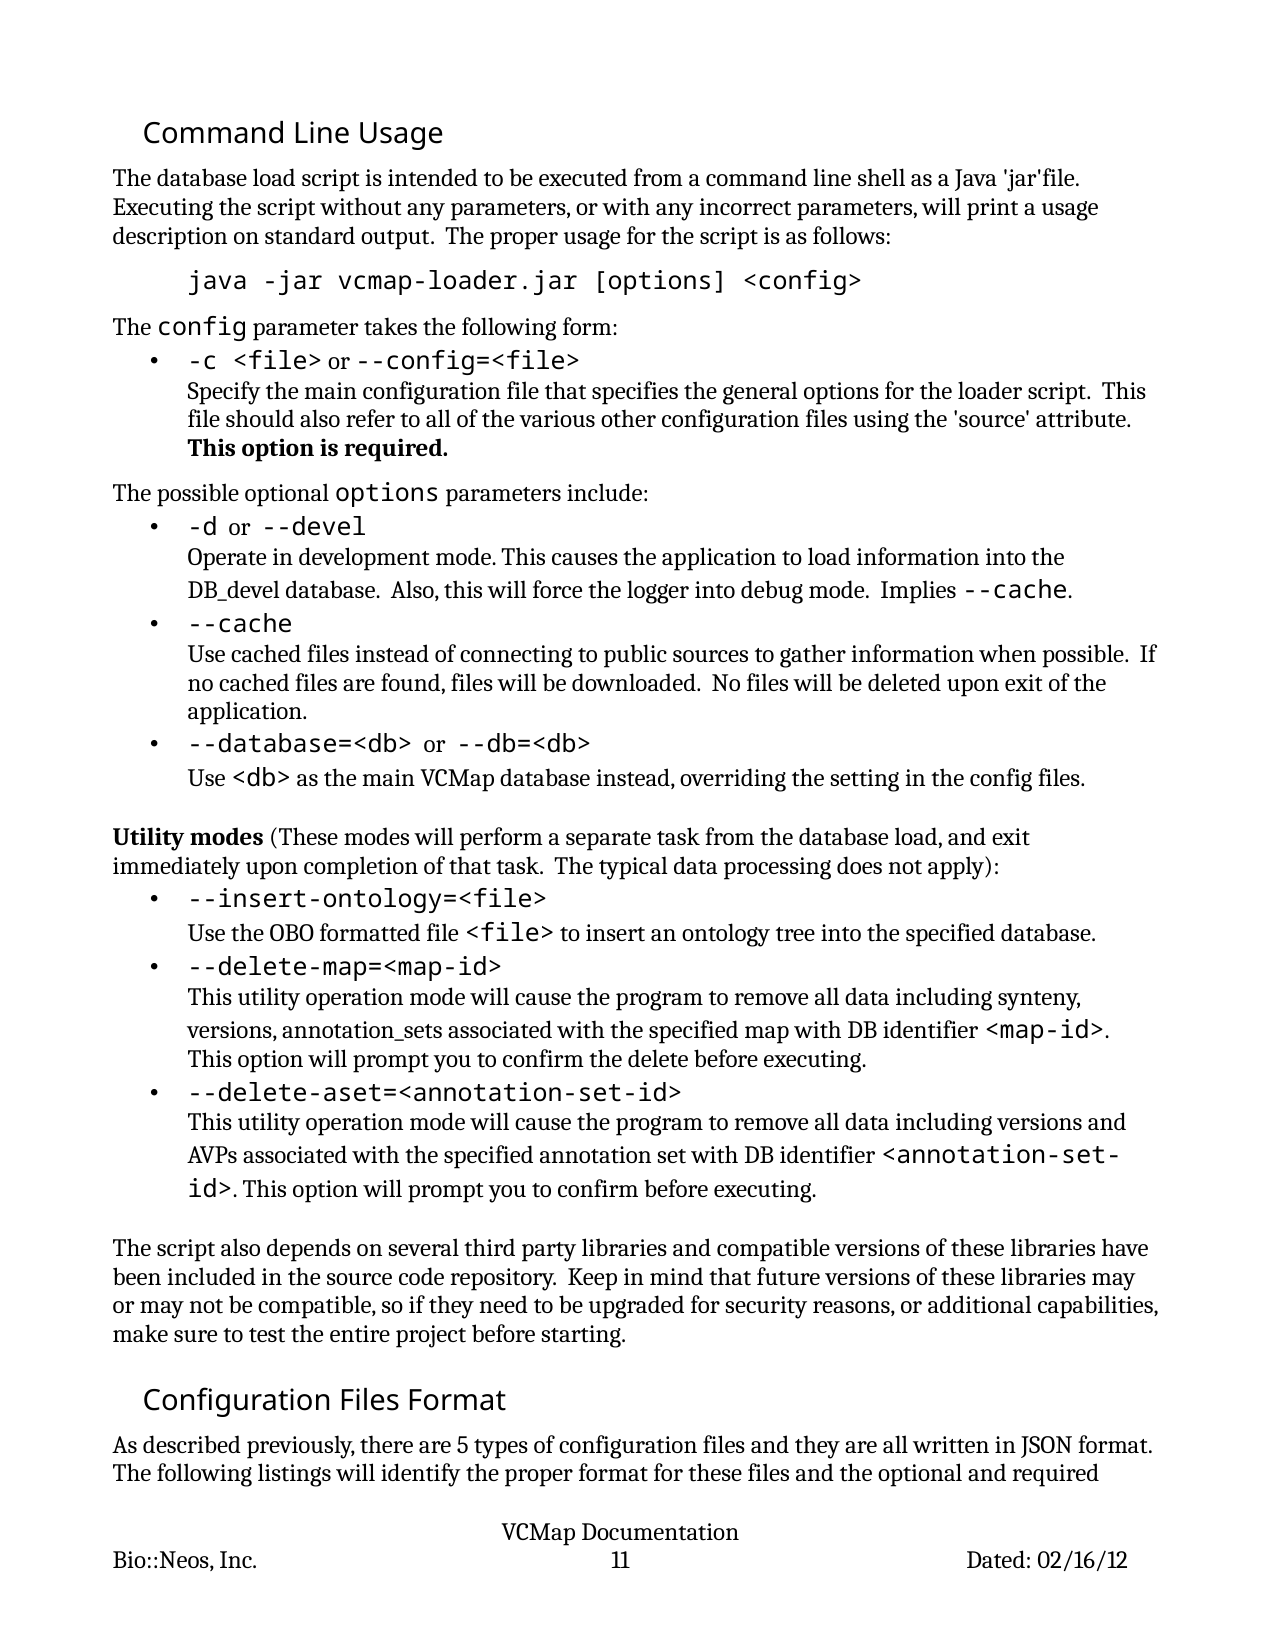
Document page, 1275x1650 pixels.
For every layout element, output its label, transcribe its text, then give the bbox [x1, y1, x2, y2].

list --cache Use cached files instead of connecting to public sources to gather information when possible. If no cached files are found, files will be downloaded. No files will be deleted upon exit of the application. [150, 606, 1162, 726]
text Utility modes (These modes will perform a separate task from the database load, and exit immediately upon completion of that task. The typical data processing does not apply): [112, 823, 1162, 880]
list --insert-ontology=<file> Use the OBO formatted file <file> to insert an ontology tree into the specified database. [150, 880, 1162, 948]
subtitle Command Line Usage [142, 112, 1162, 152]
text java -jar vcmap-loader.jar [options] <config> [187, 262, 1162, 296]
text The possible optional options parameters include: [112, 475, 1162, 509]
text As described previously, there are 5 types of configuration files and they are all written in JSON format. The following listings will identify the proper format for these files and the optional and required [112, 1431, 1162, 1488]
list -d or --devel Operate in development mode. This causes the application to load information into the DB_devel database. Also, this will force the logger into debug mode. Implies --cache. [150, 509, 1162, 606]
list --database=<db> or --db=<db> Use <db> as the main VCMap database instead, overriding the setting in the config files. [150, 726, 1162, 794]
list -c <file> or --config=<file> Specify the main configuration file that specifies the general options for the loader script. This file should also refer to all of the various other configuration files using the 'source' attribute. This option is required. [150, 342, 1162, 463]
text The config parameter takes the following form: [112, 308, 1162, 342]
text The database load script is intended to be executed from a command line shell as a Java 'jar'file. Executing the script without any parameters, or with any incorrect parameters, will print a usage description on standard output. The proper usage for the script is as follows: [112, 164, 1162, 250]
list --delete-map=<map-id> This utility operation mode will cause the program to remove all data including synteny, versions, annotation_sets associated with the specified map with DB identifier <map-id>. This option will prompt you to confirm the delete before executing. [150, 948, 1162, 1074]
list --delete-aset=<annotation-set-id> This utility operation mode will cause the program to remove all data including versions and AVPs associated with the specified annotation set with DB identifier <annotation-set-id>. This option will prompt you to confirm before executing. [150, 1074, 1162, 1205]
subtitle Configuration Files Format [142, 1379, 1162, 1418]
text The script also depends on several third party libraries and compatible versions of these libraries have been included in the source code repository. Keep in mind that future versions of these libraries may or may not be compatible, so if they need to be upgraded for security reasons, or additional capabilities, make sure to test the entire project before starting. [112, 1234, 1162, 1349]
